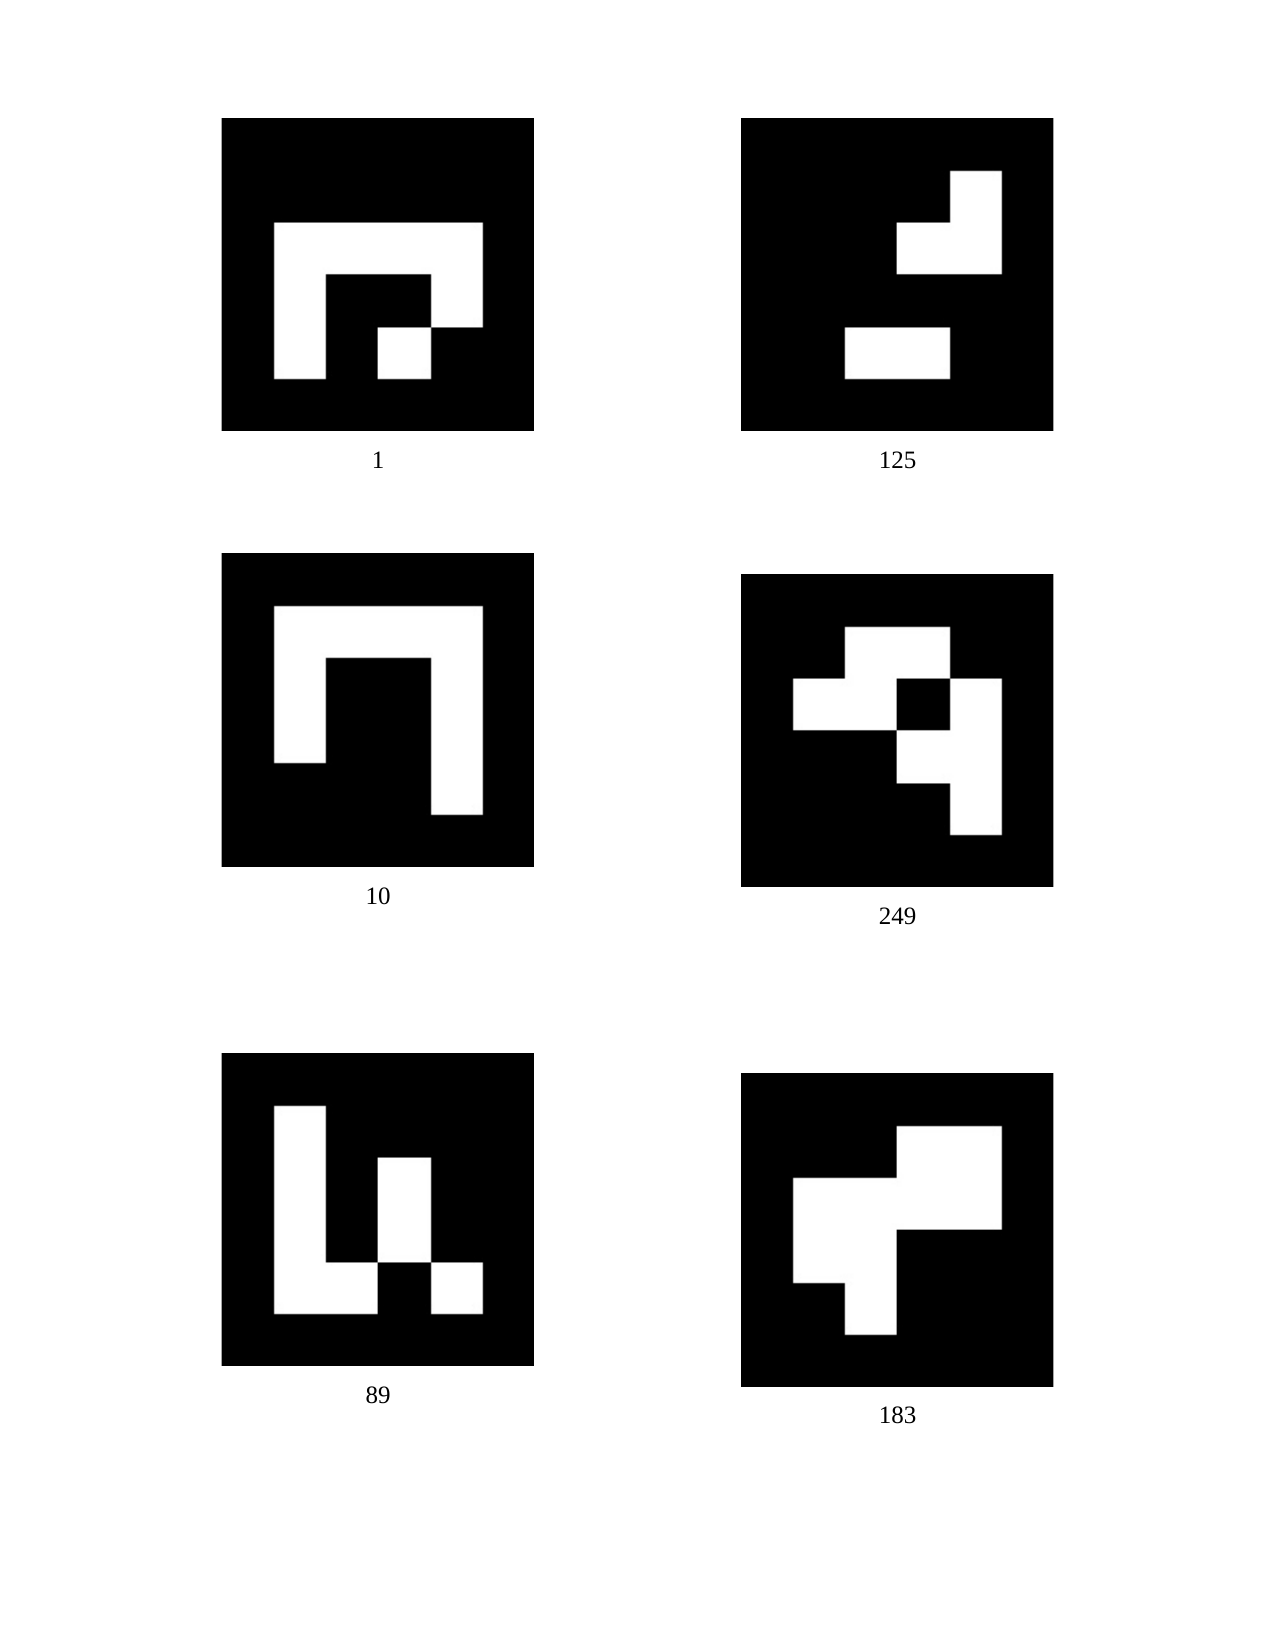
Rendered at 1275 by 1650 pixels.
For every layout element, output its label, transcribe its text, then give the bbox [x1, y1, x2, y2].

picture [221, 553, 534, 867]
picture [221, 1053, 534, 1366]
text 89 [118, 1053, 637, 1409]
picture [741, 1073, 1054, 1387]
text 10 [118, 531, 637, 909]
picture [741, 574, 1054, 887]
text 125 [637, 118, 1157, 474]
picture [221, 118, 534, 431]
text 183 [637, 1074, 1157, 1429]
text 249 [637, 574, 1157, 930]
text 1 [118, 118, 637, 474]
picture [741, 118, 1054, 431]
